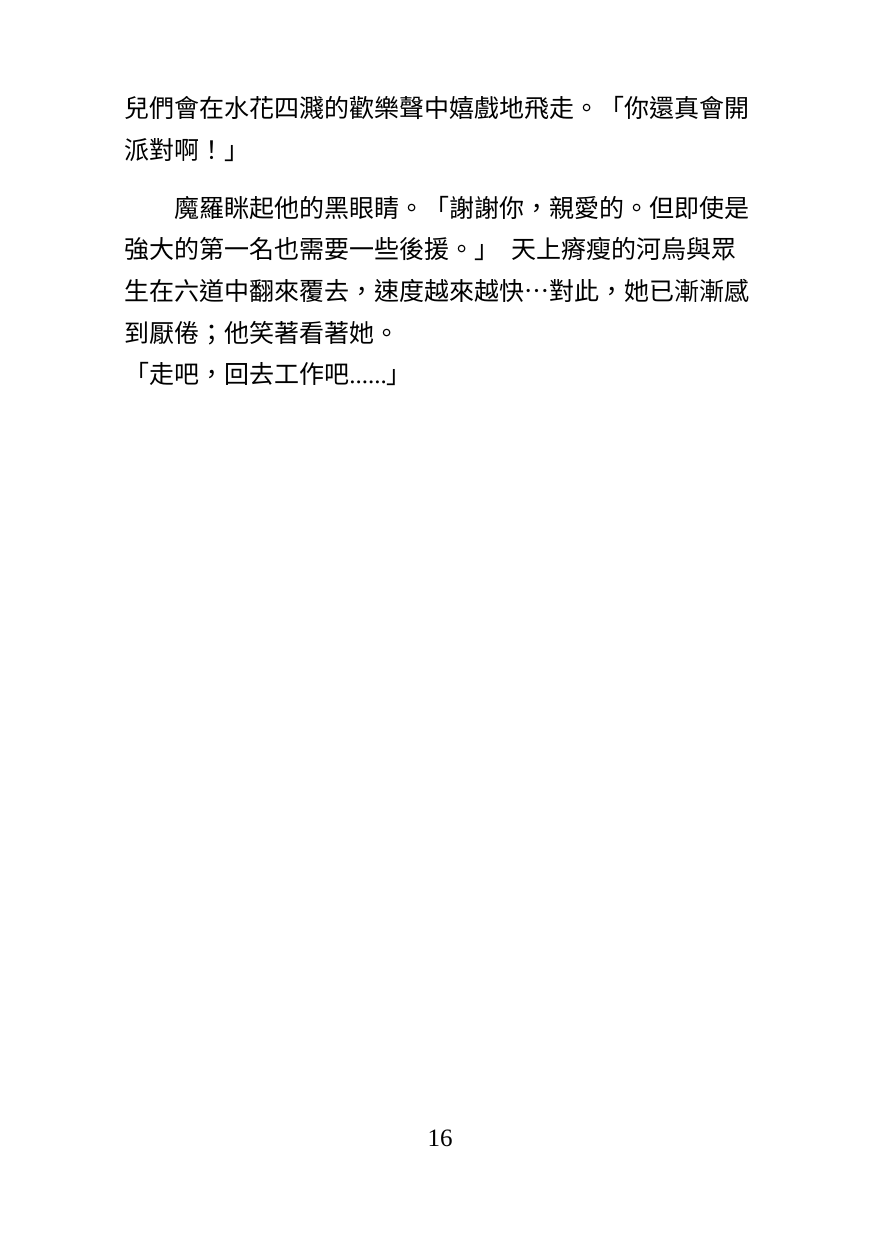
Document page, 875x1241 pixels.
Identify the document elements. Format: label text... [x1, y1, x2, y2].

text 兒們會在水花四濺的歡樂聲中嬉戲地飛走。「你還真會開派對啊！」 [124, 88, 756, 166]
text 魔羅眯起他的黑眼睛。「謝謝你，親愛的。但即使是強大的第一名也需要一些後援。」 天上瘠瘦的河烏與眾生在六道中翻來覆去，速度越來越快…對此，她已漸漸感到厭倦；他笑著看著她。 「走吧，回去工作吧......」 [124, 188, 756, 391]
